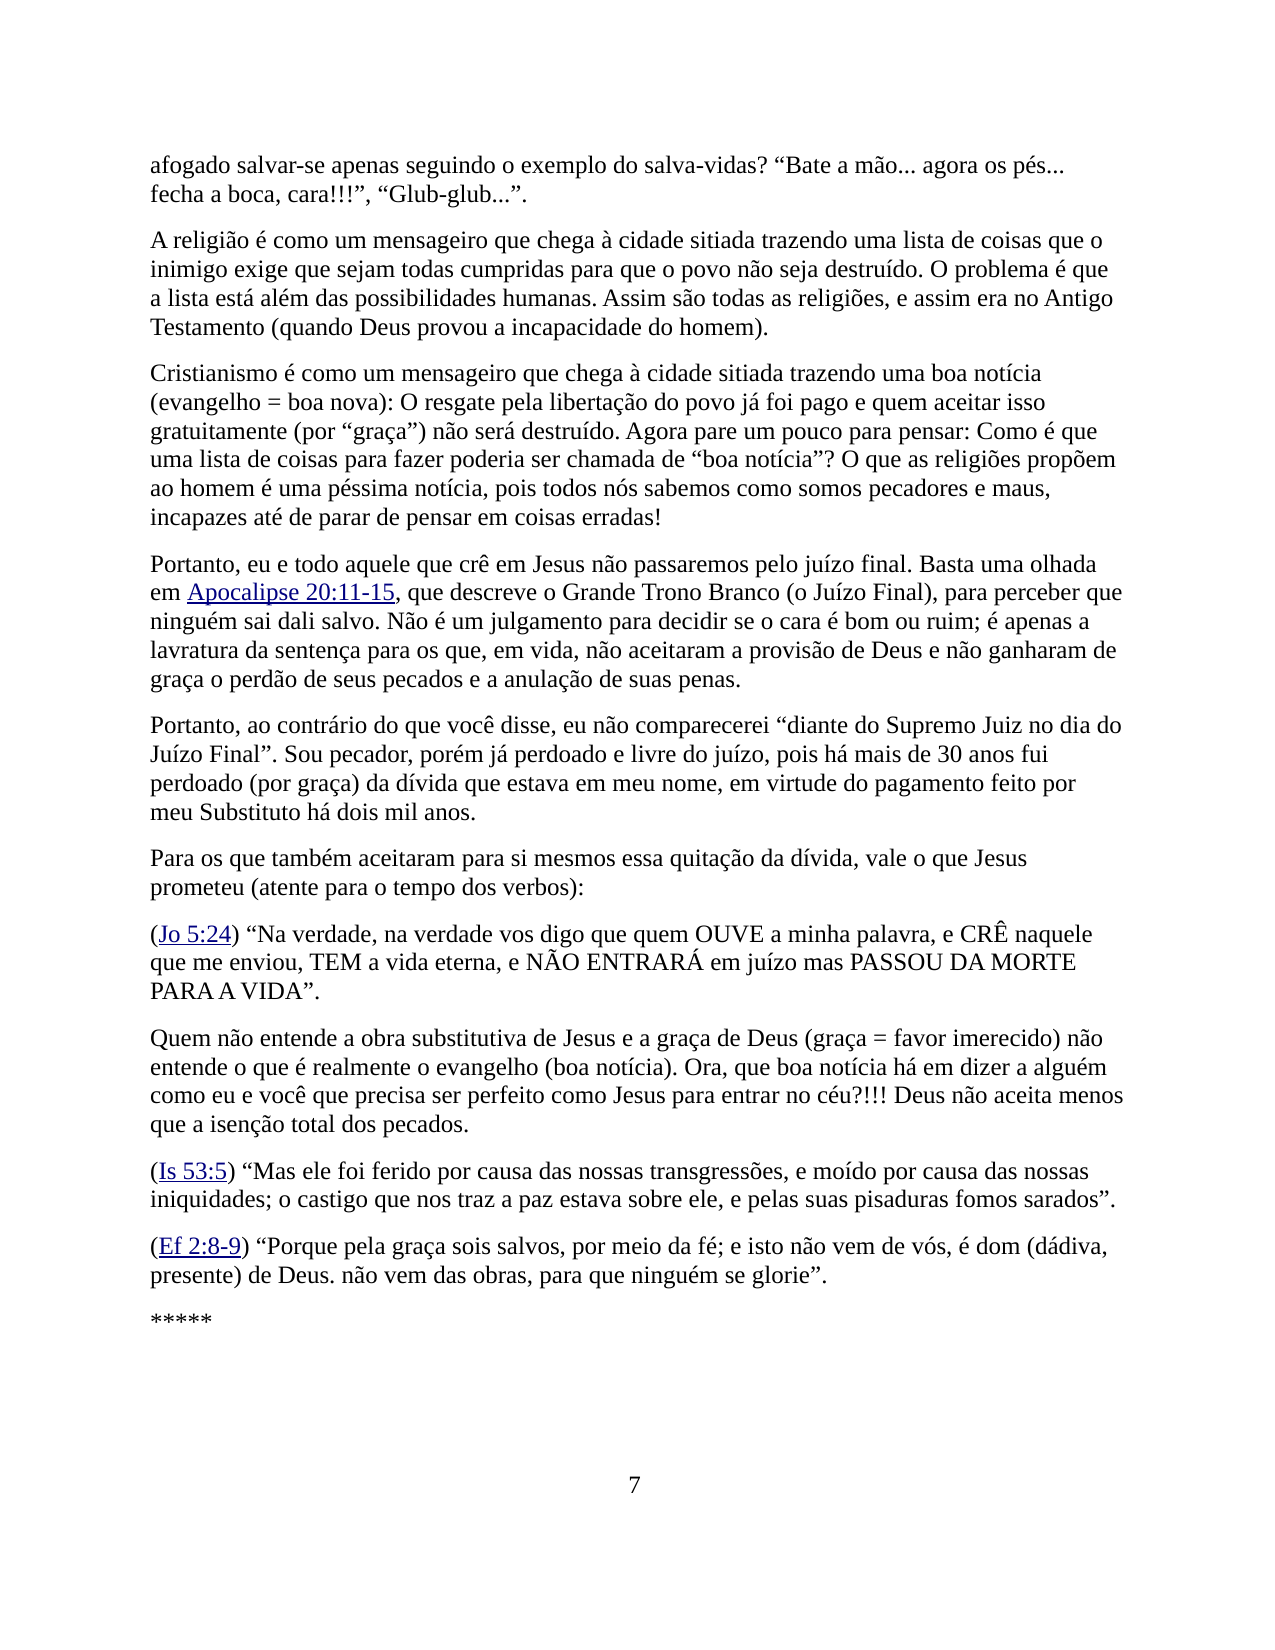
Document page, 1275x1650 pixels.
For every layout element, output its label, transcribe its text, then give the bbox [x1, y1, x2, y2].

text A religião é como um mensageiro que chega à cidade sitiada trazendo uma lista de coisas que o inimigo exige que sejam todas cumpridas para que o povo não seja destruído. O problema é que a lista está além das possibilidades humanas. Assim são todas as religiões, e assim era no Antigo Testamento (quando Deus provou a incapacidade do homem). [150, 225, 1125, 340]
text Quem não entende a obra substitutiva de Jesus e a graça de Deus (graça = favor imerecido) não entende o que é realmente o evangelho (boa notícia). Ora, que boa notícia há em dizer a alguém como eu e você que precisa ser perfeito como Jesus para entrar no céu?!!! Deus não aceita menos que a isenção total dos pecados. [150, 1023, 1125, 1138]
text Para os que também aceitaram para si mesmos essa quitação da dívida, vale o que Jesus prometeu (atente para o tempo dos verbos): [150, 843, 1125, 901]
text Portanto, ao contrário do que você disse, eu não comparecerei “diante do Supremo Juiz no dia do Juízo Final”. Sou pecador, porém já perdoado e livre do juízo, pois há mais de 30 anos fui perdoado (por graça) da dívida que estava em meu nome, em virtude do pagamento feito por meu Substituto há dois mil anos. [150, 710, 1125, 825]
text afogado salvar-se apenas seguindo o exemplo do salva-vidas? “Bate a mão... agora os pés... fecha a boca, cara!!!”, “Glub-glub...”. [150, 150, 1125, 207]
text (Is 53:5) “Mas ele foi ferido por causa das nossas transgressões, e moído por causa das nossas iniquidades; o castigo que nos traz a paz estava sobre ele, e pelas suas pisaduras fomos sarados”. [150, 1156, 1125, 1213]
text ***** [150, 1307, 1125, 1335]
text Cristianismo é como um mensageiro que chega à cidade sitiada trazendo uma boa notícia (evangelho = boa nova): O resgate pela libertação do povo já foi pago e quem aceitar isso gratuitamente (por “graça”) não será destruído. Agora pare um pouco para pensar: Como é que uma lista de coisas para fazer poderia ser chamada de “boa notícia”? O que as religiões propõem ao homem é uma péssima notícia, pois todos nós sabemos como somos pecadores e maus, incapazes até de parar de pensar em coisas erradas! [150, 358, 1125, 531]
text (Jo 5:24) “Na verdade, na verdade vos digo que quem OUVE a minha palavra, e CRÊ naquele que me enviou, TEM a vida eterna, e NÃO ENTRARÁ em juízo mas PASSOU DA MORTE PARA A VIDA”. [150, 919, 1125, 1005]
text (Ef 2:8-9) “Porque pela graça sois salvos, por meio da fé; e isto não vem de vós, é dom (dádiva, presente) de Deus. não vem das obras, para que ninguém se glorie”. [150, 1231, 1125, 1289]
text Portanto, eu e todo aquele que crê em Jesus não passaremos pelo juízo final. Basta uma olhada em Apocalipse 20:11-15, que descreve o Grande Trono Branco (o Juízo Final), para perceber que ninguém sai dali salvo. Não é um julgamento para decidir se o cara é bom ou ruim; é apenas a lavratura da sentença para os que, em vida, não aceitaram a provisão de Deus e não ganharam de graça o perdão de seus pecados e a anulação de suas penas. [150, 549, 1125, 692]
